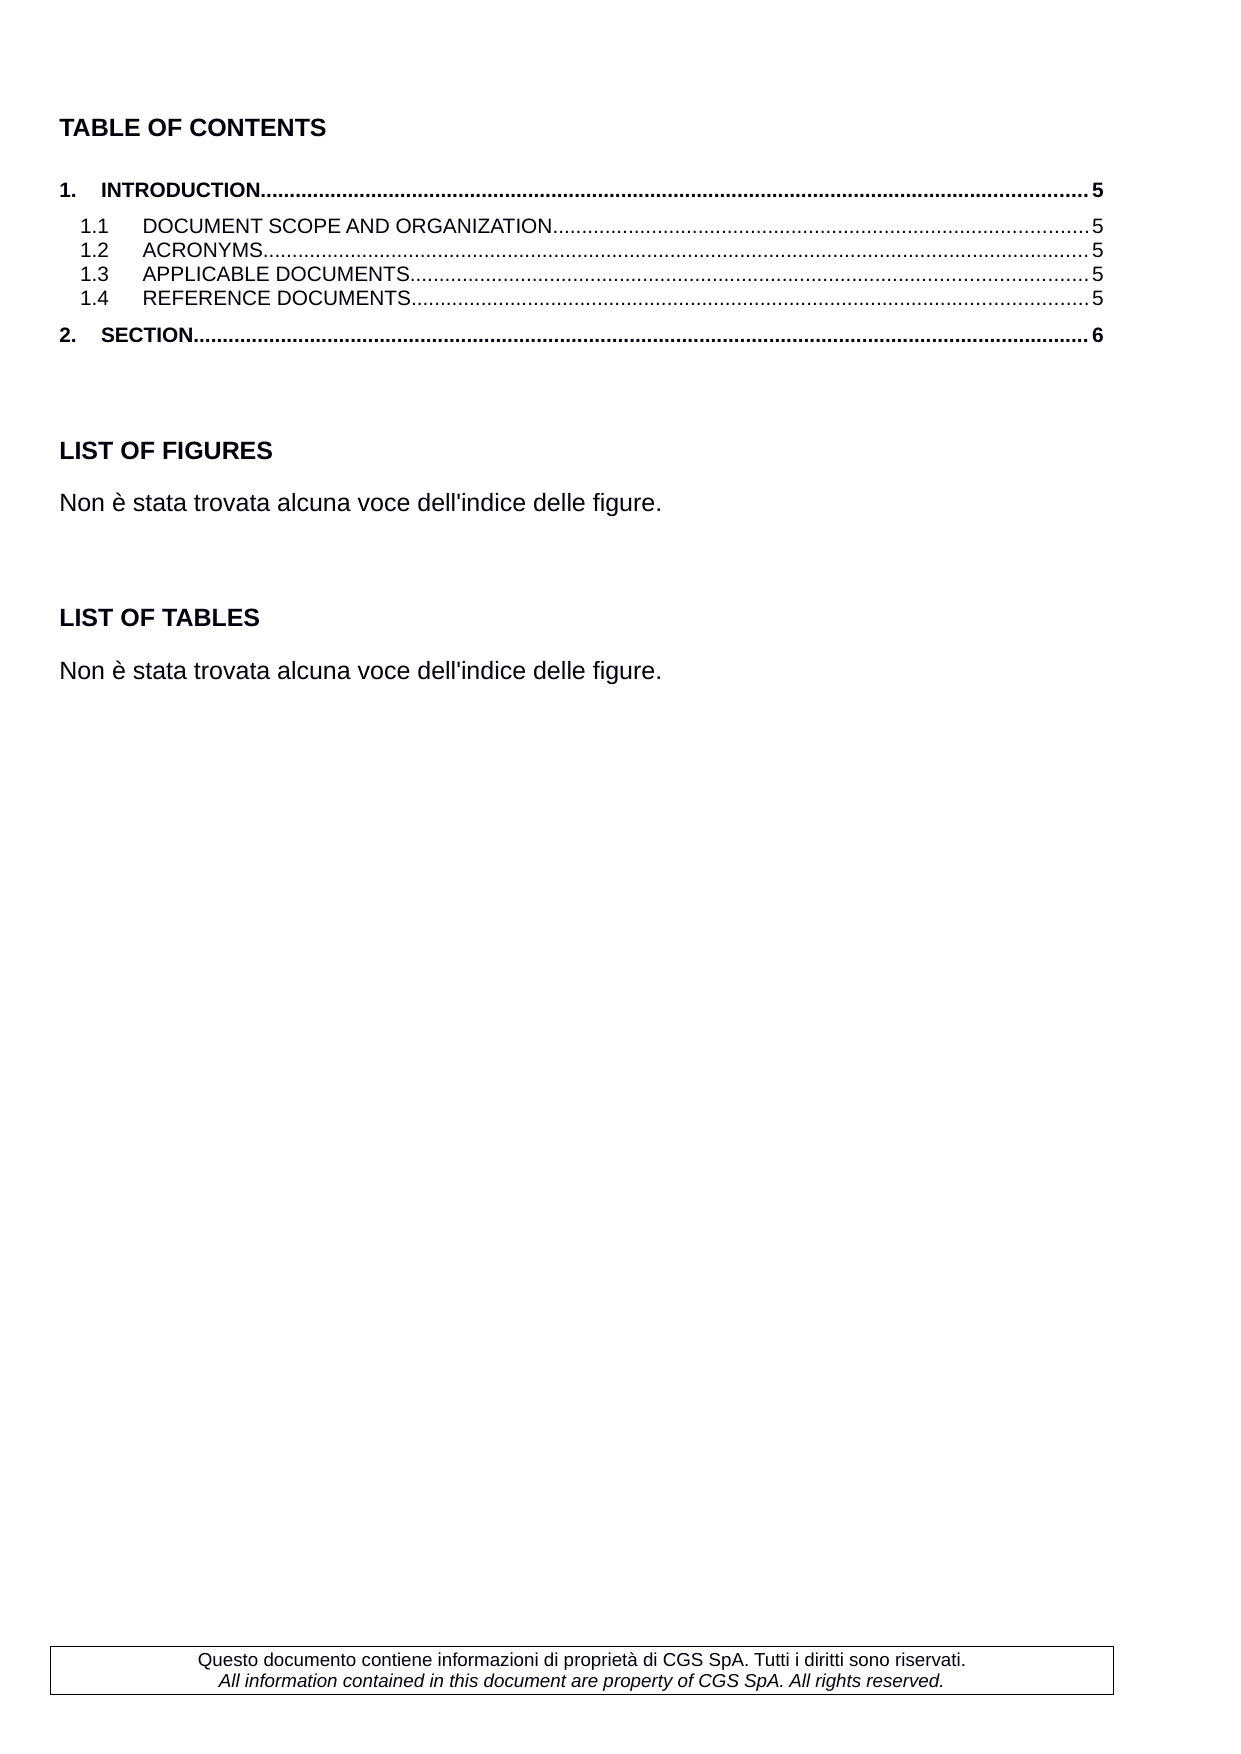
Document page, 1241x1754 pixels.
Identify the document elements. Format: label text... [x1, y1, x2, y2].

text Non è stata trovata alcuna voce dell'indice delle figure. [59, 656, 1104, 685]
text 1.2 Acronyms 5 [80, 238, 1104, 262]
text TABLE OF CONTENTS [59, 112, 1104, 141]
text 1.1 Document SCOPE and Organization 5 [80, 214, 1104, 238]
text 1.3 Applicable Documents 5 [80, 262, 1104, 286]
text 2. Section 6 [59, 322, 1104, 346]
text Non è stata trovata alcuna voce dell'indice delle figure. [59, 488, 1104, 517]
text 1. Introduction 5 [59, 178, 1104, 202]
text LIST OF TABLES [59, 603, 1104, 632]
text LIST OF FIGURES [59, 436, 1104, 464]
text 1.4 Reference Documents 5 [80, 286, 1104, 310]
